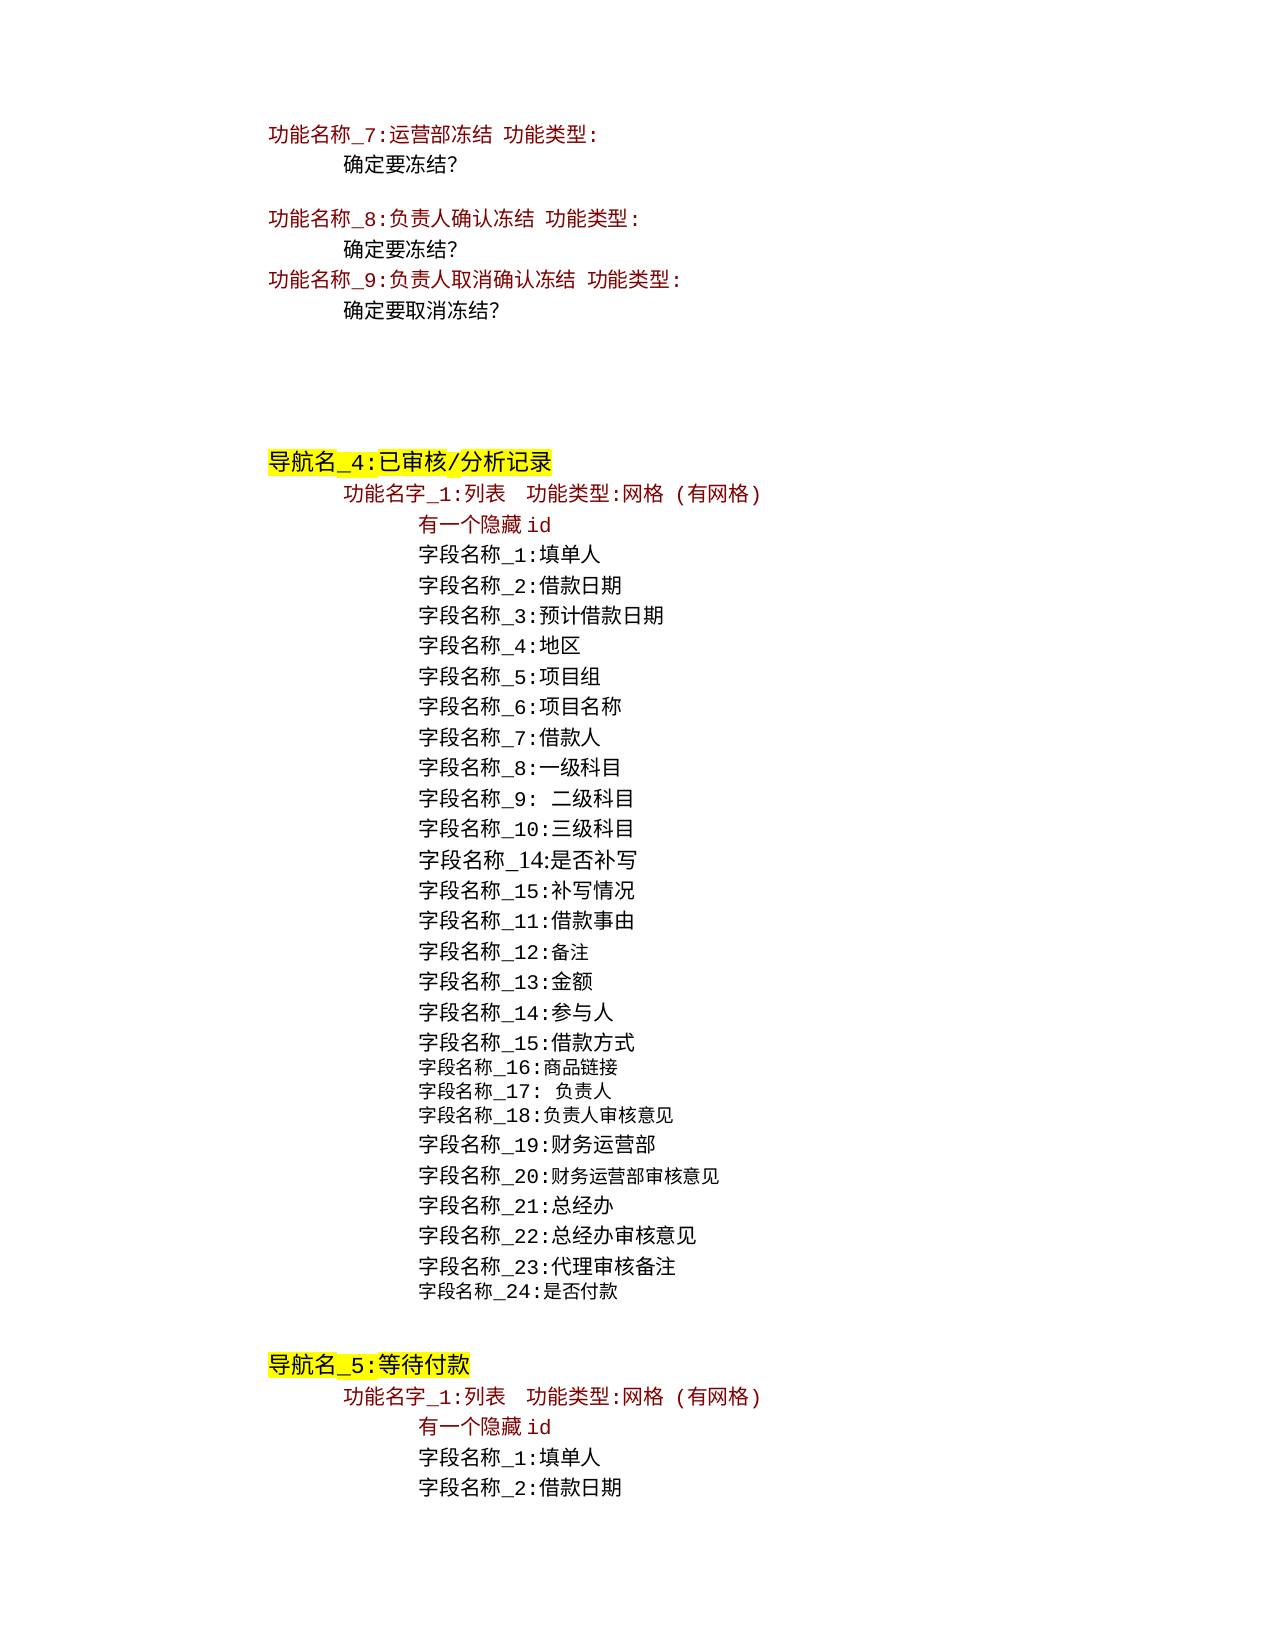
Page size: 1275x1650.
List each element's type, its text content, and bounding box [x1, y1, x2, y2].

text 字段名称_1:填单人 [118, 538, 1157, 569]
text 有一个隐藏id [118, 508, 1157, 538]
text 字段名称_4:地区 [118, 630, 1157, 660]
text 确定要取消冻结？ [118, 294, 1157, 324]
text 导航名_5:等待付款 [118, 1352, 1157, 1380]
text 字段名称_2:借款日期 [118, 1471, 1157, 1502]
text 确定要冻结？ [118, 148, 1157, 179]
text 字段名称_12:备注 [118, 935, 1157, 966]
text 字段名称_24:是否付款 [118, 1281, 1157, 1304]
text 功能名称_7:运营部冻结 功能类型: [118, 118, 1157, 148]
text 字段名称_15:补写情况 [118, 874, 1157, 905]
text 功能名字_1:列表 功能类型:网格 (有网格) [118, 478, 1157, 508]
text 字段名称_6:项目名称 [118, 691, 1157, 721]
text 功能名称_8:负责人确认冻结 功能类型: [118, 203, 1157, 233]
text 功能名称_9:负责人取消确认冻结 功能类型: [118, 263, 1157, 294]
text 字段名称_5:项目组 [118, 660, 1157, 691]
text 字段名称_22:总经办审核意见 [118, 1220, 1157, 1250]
text 字段名称_7:借款人 [118, 721, 1157, 751]
text 字段名称_3:预计借款日期 [118, 599, 1157, 630]
text 字段名称_21:总经办 [118, 1189, 1157, 1220]
text 字段名称_14:参与人 [118, 996, 1157, 1026]
text 有一个隐藏id [118, 1410, 1157, 1441]
text 字段名称_16:商品链接 [118, 1057, 1157, 1081]
text 字段名称_14:是否补写 [118, 843, 1157, 874]
text 确定要冻结？ [118, 233, 1157, 263]
text 字段名称_2:借款日期 [118, 569, 1157, 599]
text 字段名称_11:借款事由 [118, 905, 1157, 935]
text 字段名称_19:财务运营部 [118, 1128, 1157, 1159]
text 功能名字_1:列表 功能类型:网格 (有网格) [118, 1380, 1157, 1410]
text 字段名称_1:填单人 [118, 1441, 1157, 1471]
text 字段名称_23:代理审核备注 [118, 1250, 1157, 1281]
text 字段名称_10:三级科目 [118, 812, 1157, 843]
text 字段名称_15:借款方式 [118, 1026, 1157, 1057]
text 字段名称_9: 二级科目 [118, 782, 1157, 812]
text 字段名称_13:金额 [118, 966, 1157, 996]
text 字段名称_8:一级科目 [118, 751, 1157, 782]
text 字段名称_18:负责人审核意见 [118, 1104, 1157, 1128]
text 字段名称_20:财务运营部审核意见 [118, 1159, 1157, 1189]
text 字段名称_17: 负责人 [118, 1081, 1157, 1104]
text 导航名_4:已审核/分析记录 [118, 449, 1157, 478]
